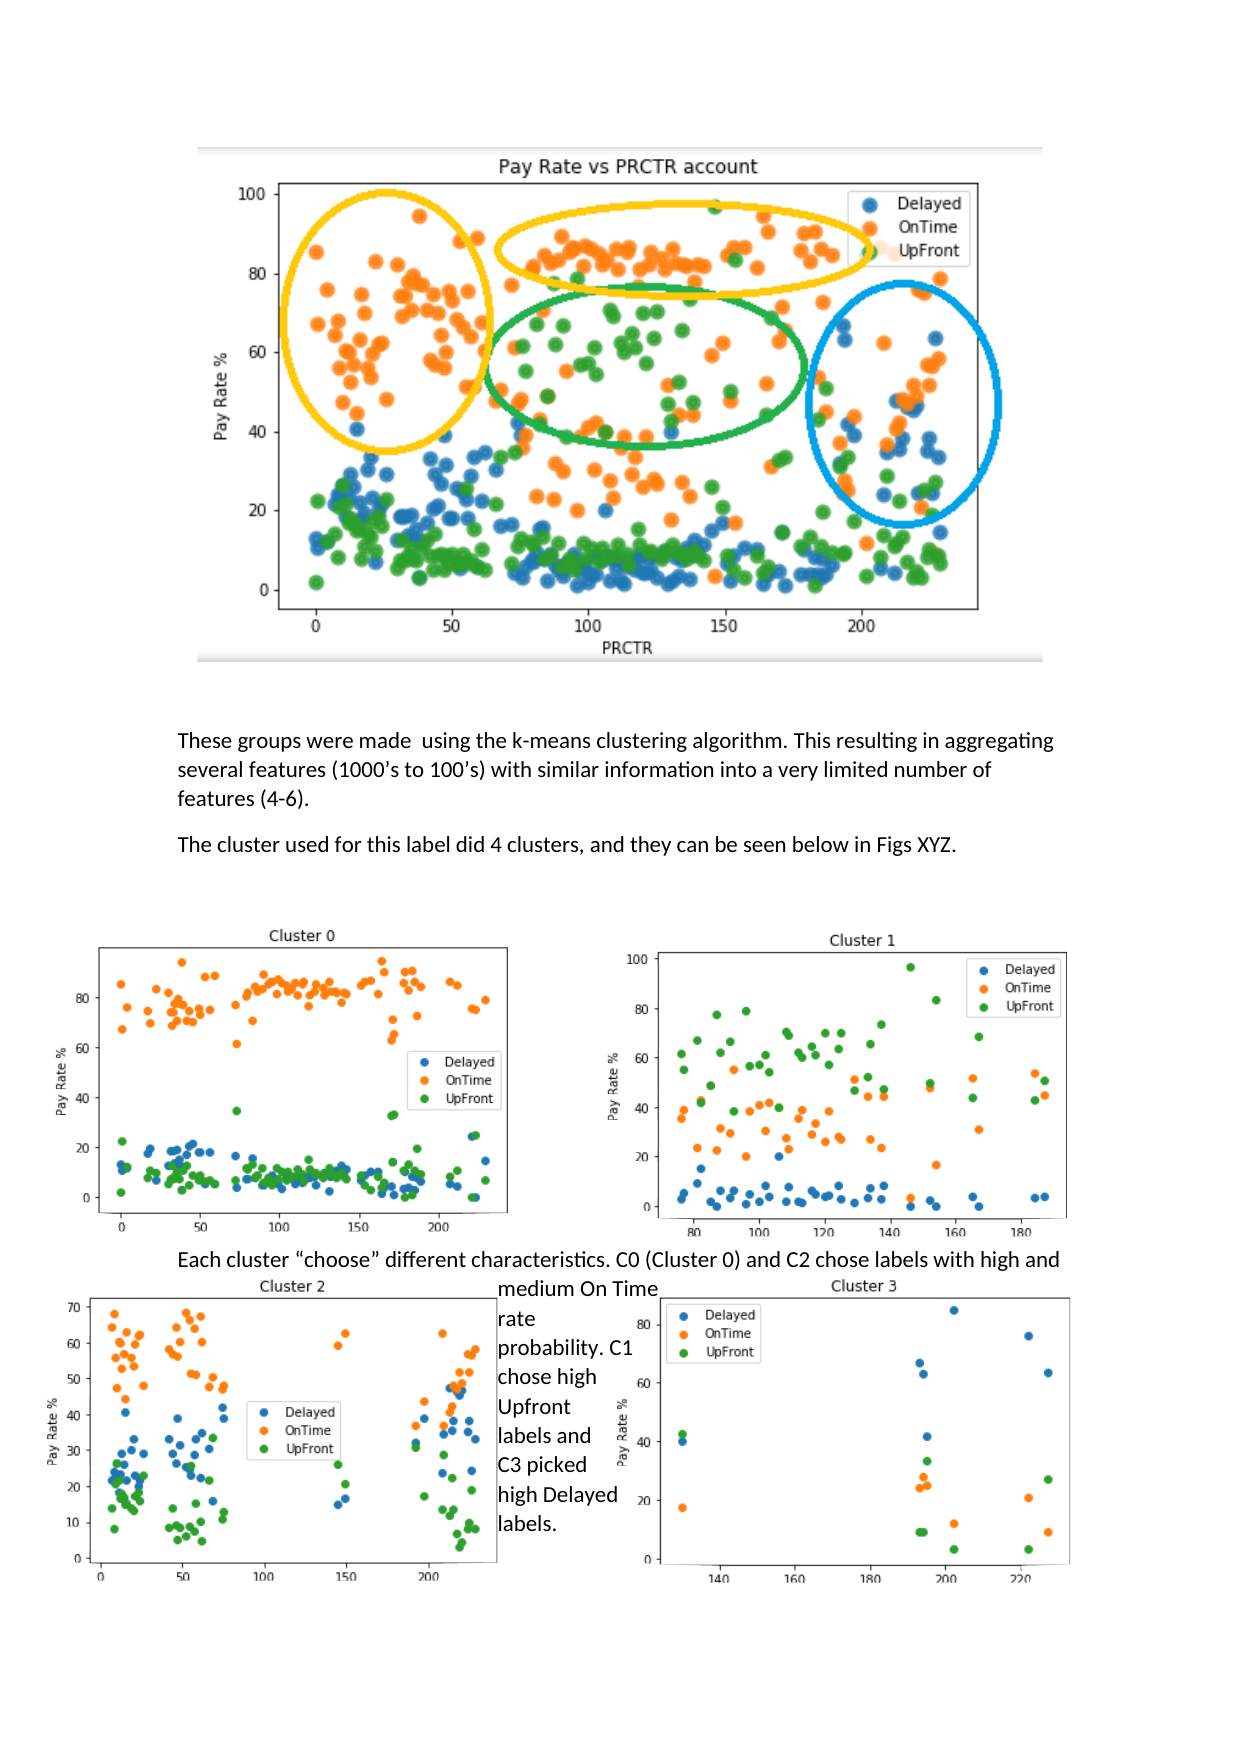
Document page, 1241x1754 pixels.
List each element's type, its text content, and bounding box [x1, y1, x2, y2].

text Each cluster “choose” different characteristics. C0 (Cluster 0) and C2 chose labels with high and medium On Time rate probability. C1 chose high Upfront labels and C3 picked high Delayed labels. [177, 1245, 1063, 1537]
text The cluster used for this label did 4 clusters, and they can be seen below in Figs XYZ. [177, 831, 1063, 858]
text These groups were made using the k-means clustering algorithm. This resulting in aggregating several features (1000’s to 100’s) with similar information into a very limited number of features (4-6). [177, 726, 1063, 812]
